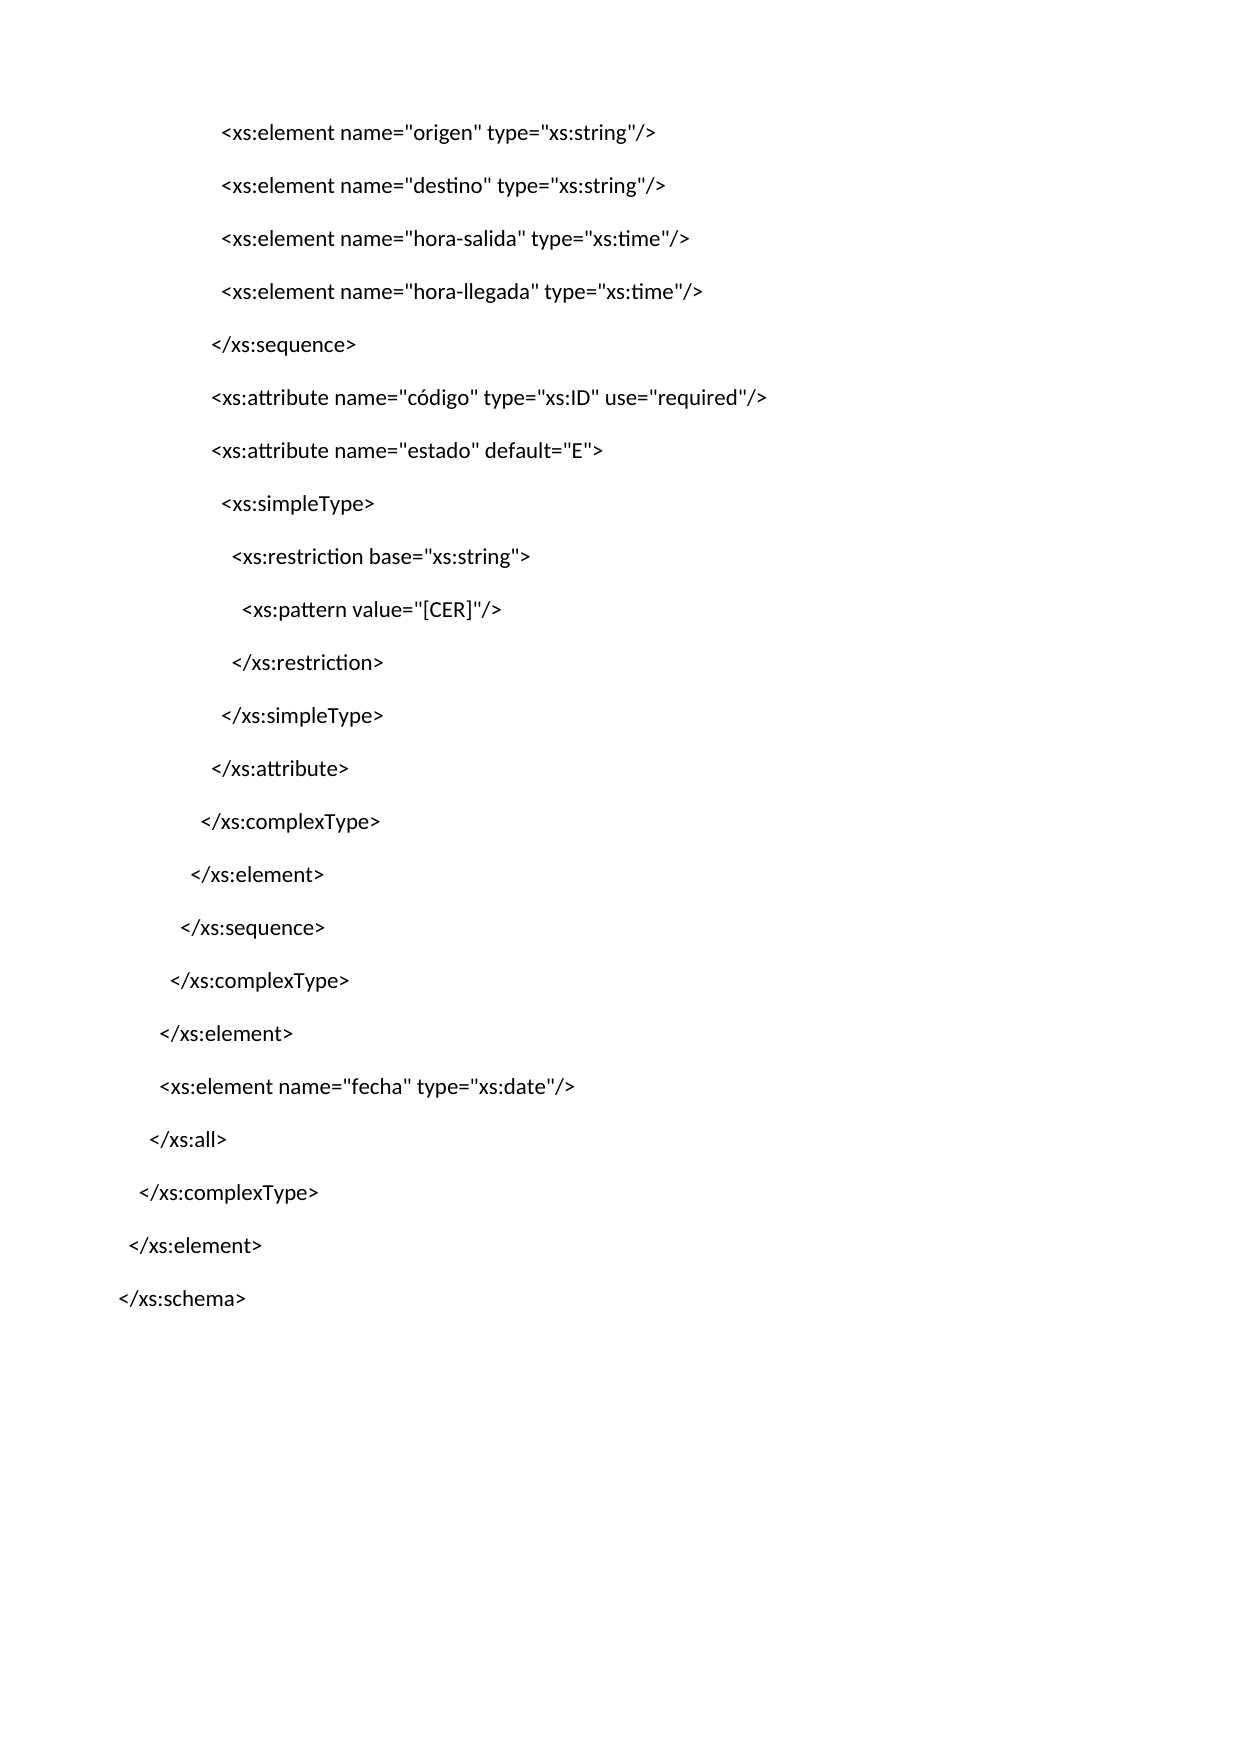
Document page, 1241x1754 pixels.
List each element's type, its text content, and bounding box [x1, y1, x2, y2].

text </xs:restriction> [118, 648, 1122, 676]
text </xs:simpleType> [118, 701, 1122, 729]
text </xs:element> [118, 860, 1122, 888]
text </xs:complexType> [118, 1178, 1122, 1207]
text <xs:element name="hora-llegada" type="xs:time"/> [118, 277, 1122, 305]
text </xs:complexType> [118, 966, 1122, 994]
text <xs:attribute name="código" type="xs:ID" use="required"/> [118, 383, 1122, 411]
text </xs:sequence> [118, 913, 1122, 941]
text </xs:attribute> [118, 754, 1122, 782]
text <xs:restriction base="xs:string"> [118, 542, 1122, 570]
text <xs:pattern value="[CER]"/> [118, 595, 1122, 623]
text <xs:element name="fecha" type="xs:date"/> [118, 1072, 1122, 1101]
text </xs:all> [118, 1126, 1122, 1153]
text <xs:element name="origen" type="xs:string"/> [118, 118, 1122, 146]
text </xs:sequence> [118, 330, 1122, 358]
text </xs:element> [118, 1019, 1122, 1047]
text </xs:schema> [118, 1284, 1122, 1313]
text </xs:element> [118, 1232, 1122, 1259]
text <xs:element name="destino" type="xs:string"/> [118, 171, 1122, 199]
text <xs:element name="hora-salida" type="xs:time"/> [118, 224, 1122, 252]
text <xs:simpleType> [118, 489, 1122, 517]
text </xs:complexType> [118, 807, 1122, 835]
text <xs:attribute name="estado" default="E"> [118, 436, 1122, 464]
